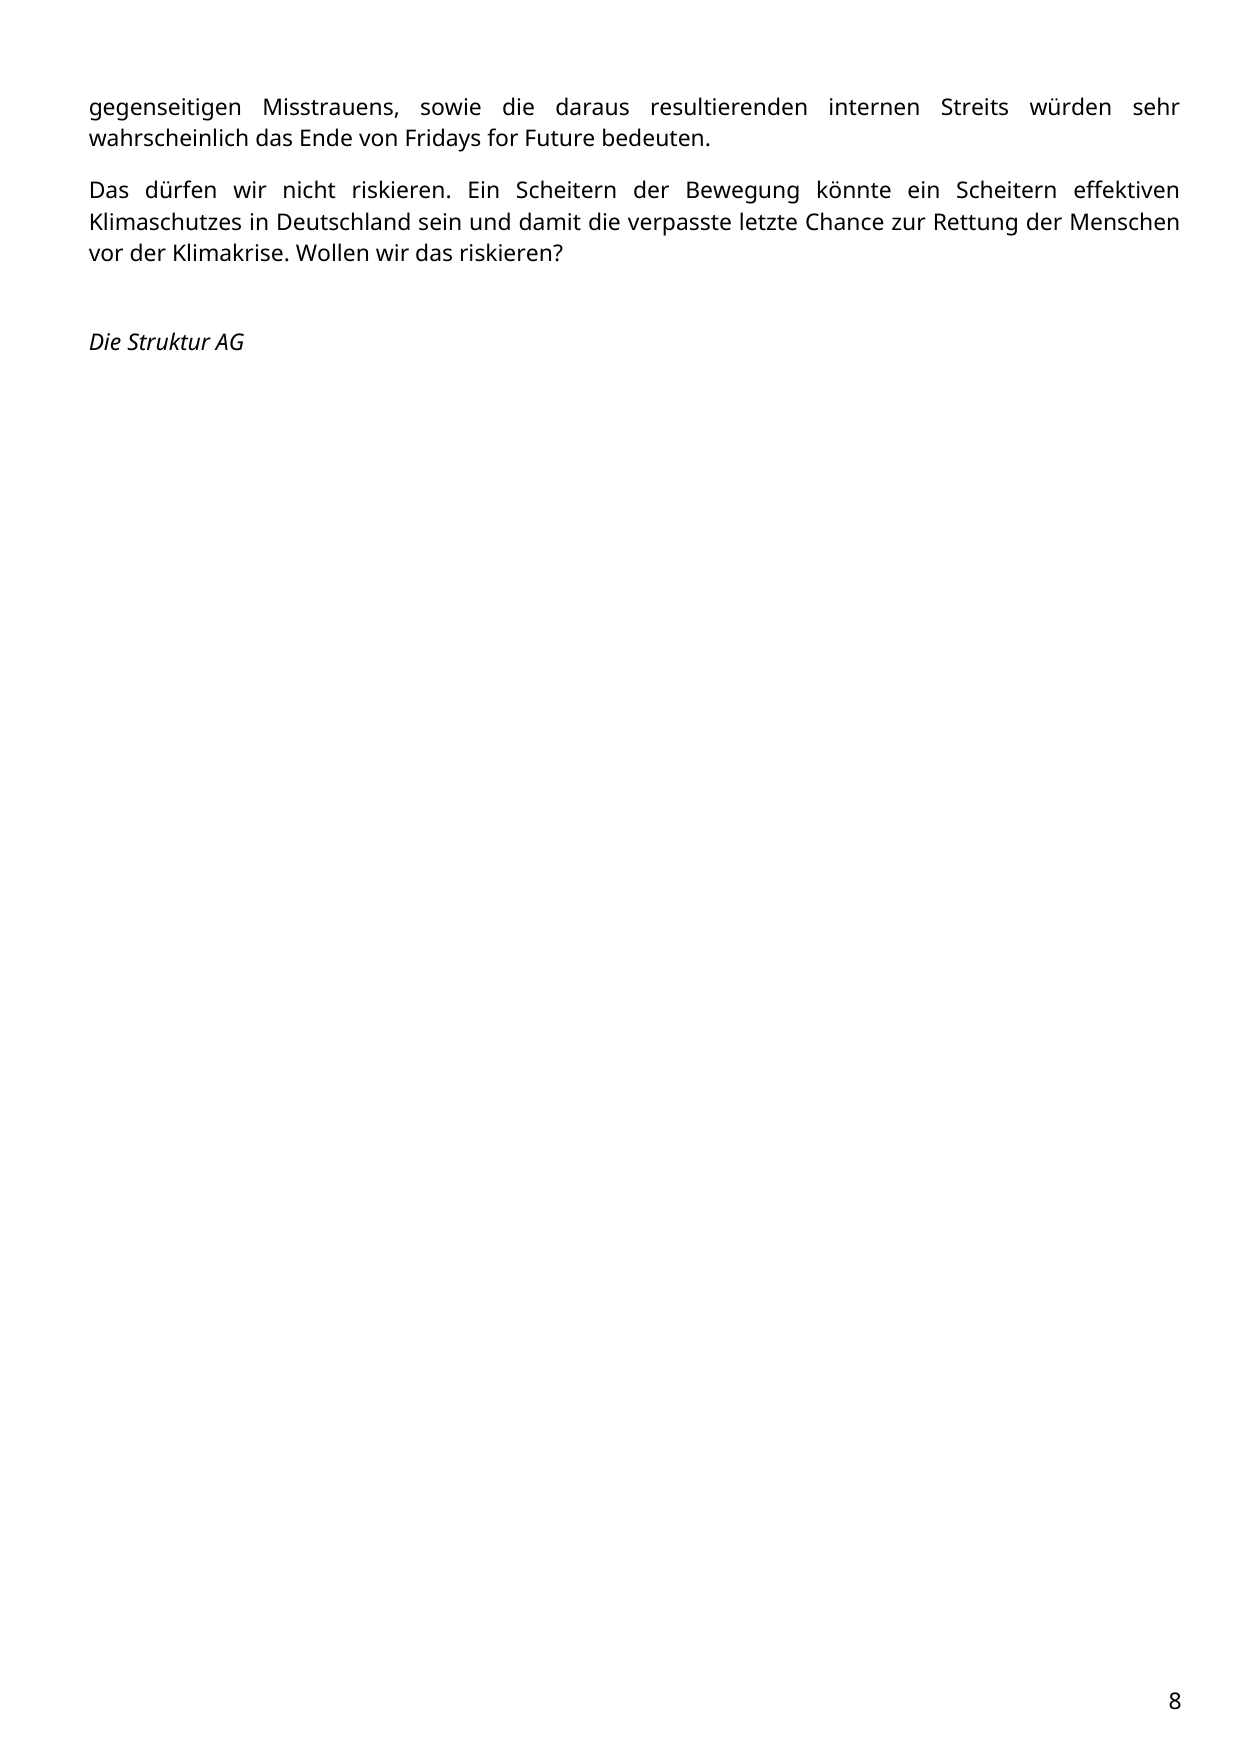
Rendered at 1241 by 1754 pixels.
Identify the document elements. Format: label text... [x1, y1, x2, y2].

text Das dürfen wir nicht riskieren. Ein Scheitern der Bewegung könnte ein Scheitern effektiven Klimaschutzes in Deutschland sein und damit die verpasste letzte Chance zur Rettung der Menschen vor der Klimakrise. Wollen wir das riskieren? [88, 174, 1181, 268]
text gegenseitigen Misstrauens, sowie die daraus resultierenden internen Streits würden sehr wahrscheinlich das Ende von Fridays for Future bedeuten. [88, 91, 1181, 153]
text Die Struktur AG [88, 326, 1181, 358]
